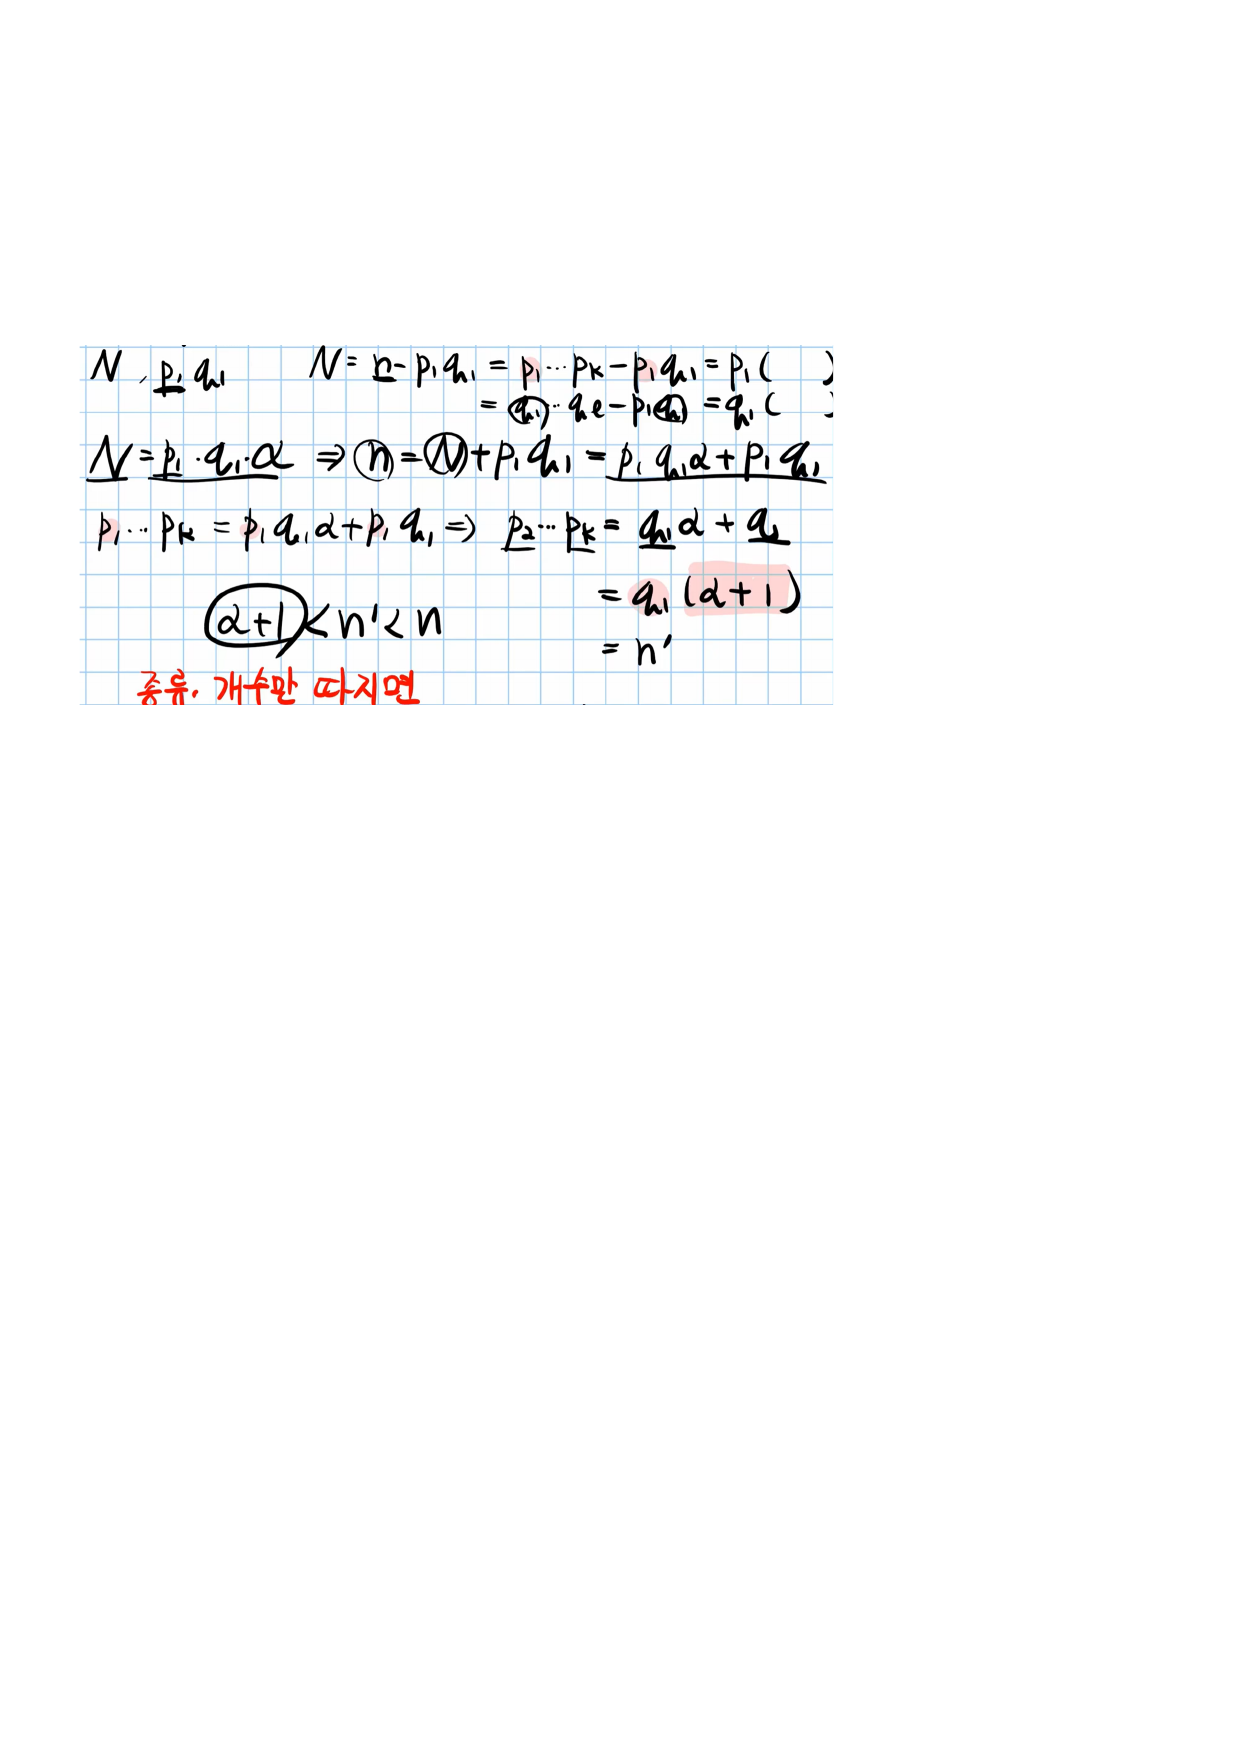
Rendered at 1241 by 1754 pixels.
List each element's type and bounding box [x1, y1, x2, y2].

picture [79, 345, 834, 705]
